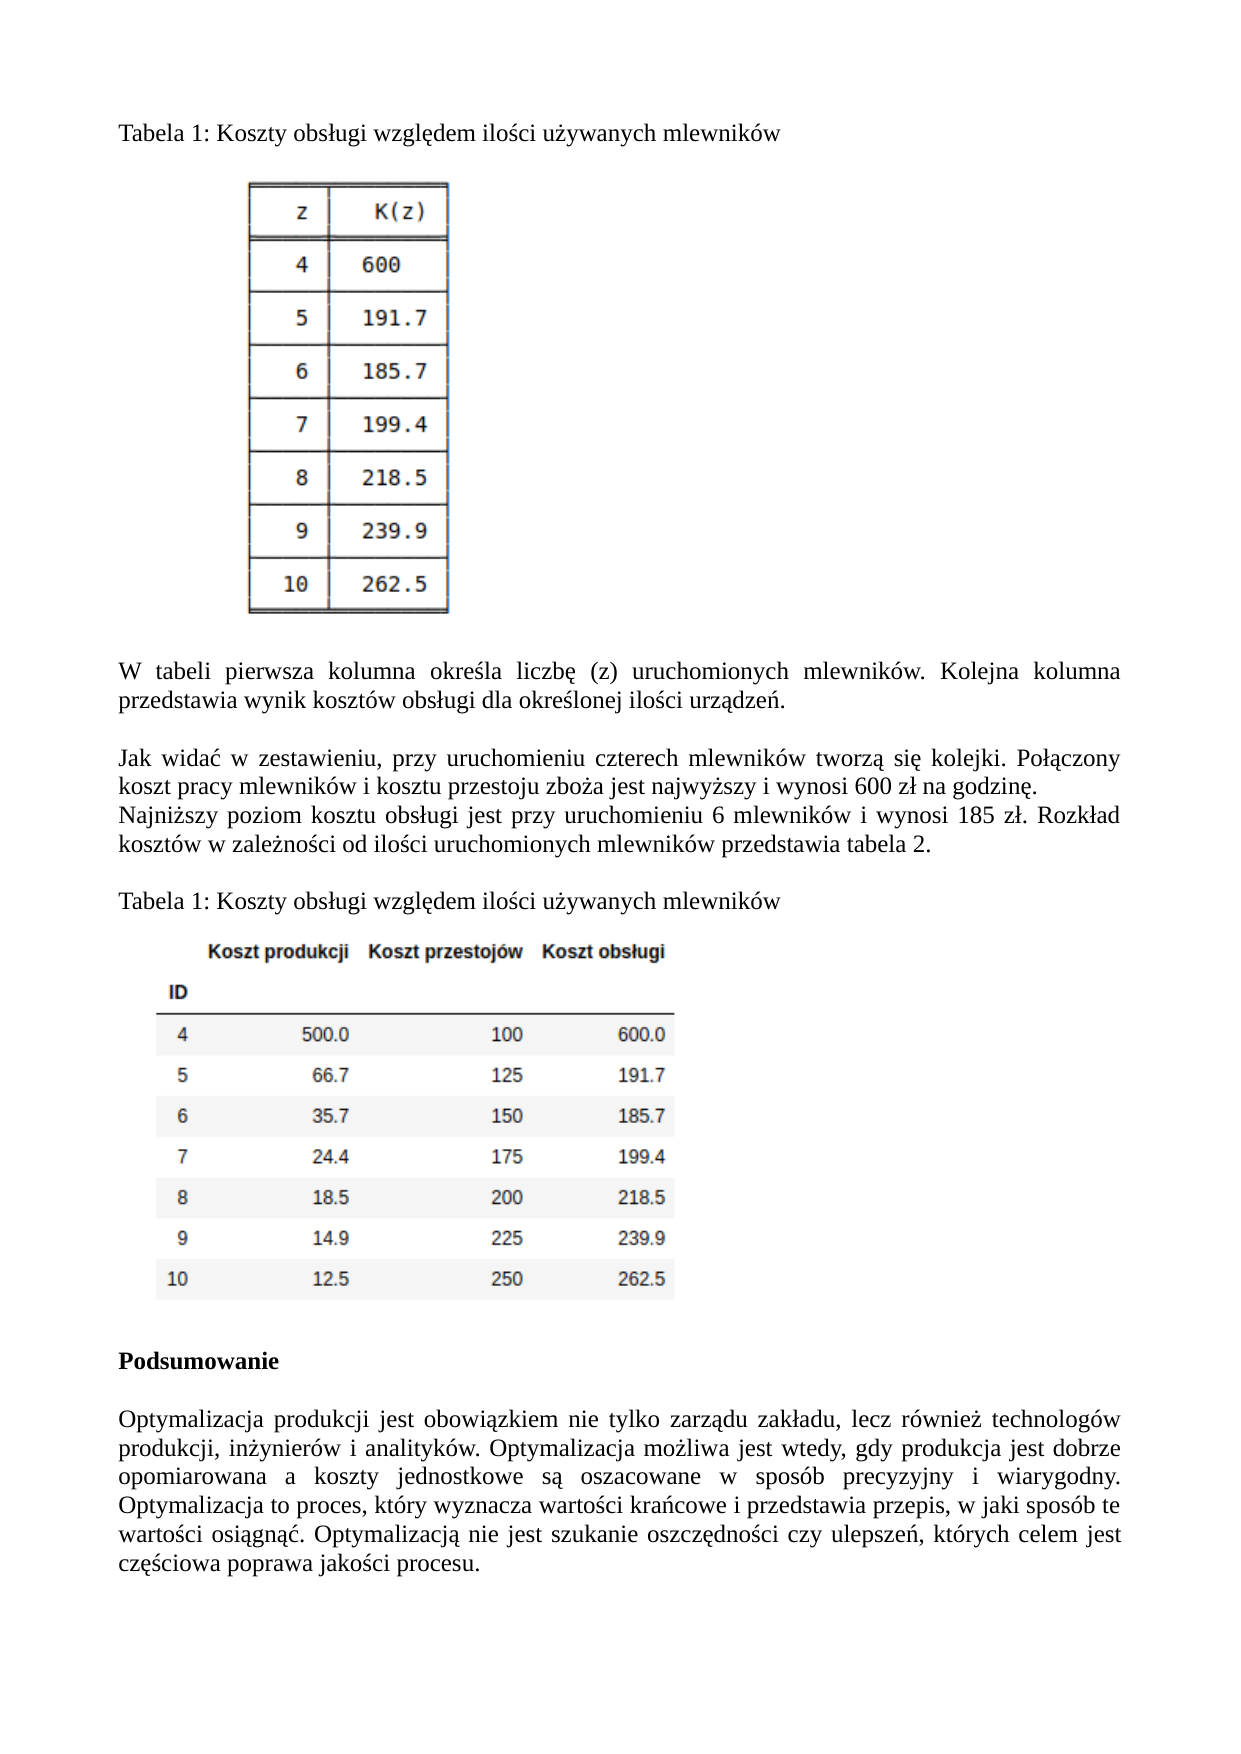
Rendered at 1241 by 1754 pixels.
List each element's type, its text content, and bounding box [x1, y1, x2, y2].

text Jak widać w zestawieniu, przy uruchomieniu czterech mlewników tworzą się kolejki. Połączony koszt pracy mlewników i kosztu przestoju zboża jest najwyższy i wynosi 600 zł na godzinę. [118, 743, 1122, 800]
text Tabela 1: Koszty obsługi względem ilości używanych mlewników [118, 118, 1122, 147]
text W tabeli pierwsza kolumna określa liczbę (z) uruchomionych mlewników. Kolejna kolumna przedstawia wynik kosztów obsługi dla określonej ilości urządzeń. [118, 656, 1122, 714]
text Podsumowanie [118, 1346, 1122, 1375]
text Tabela 1: Koszty obsługi względem ilości używanych mlewników [118, 886, 1122, 915]
picture [144, 936, 684, 1311]
text Optymalizacja produkcji jest obowiązkiem nie tylko zarządu zakładu, lecz również technologów produkcji, inżynierów i analityków. Optymalizacja możliwa jest wtedy, gdy produkcja jest dobrze opomiarowana a koszty jednostkowe są oszacowane w sposób precyzyjny i wiarygodny. Optymalizacja to proces, który wyznacza wartości krańcowe i przedstawia przepis, w jaki sposób te wartości osiągnąć. Optymalizacją nie jest szukanie oszczędności czy ulepszeń, których celem jest częściowa poprawa jakości procesu. [118, 1404, 1122, 1576]
text Najniższy poziom kosztu obsługi jest przy uruchomieniu 6 mlewników i wynosi 185 zł. Rozkład kosztów w zależności od ilości uruchomionych mlewników przedstawia tabela 2. [118, 800, 1122, 858]
picture [224, 163, 459, 628]
